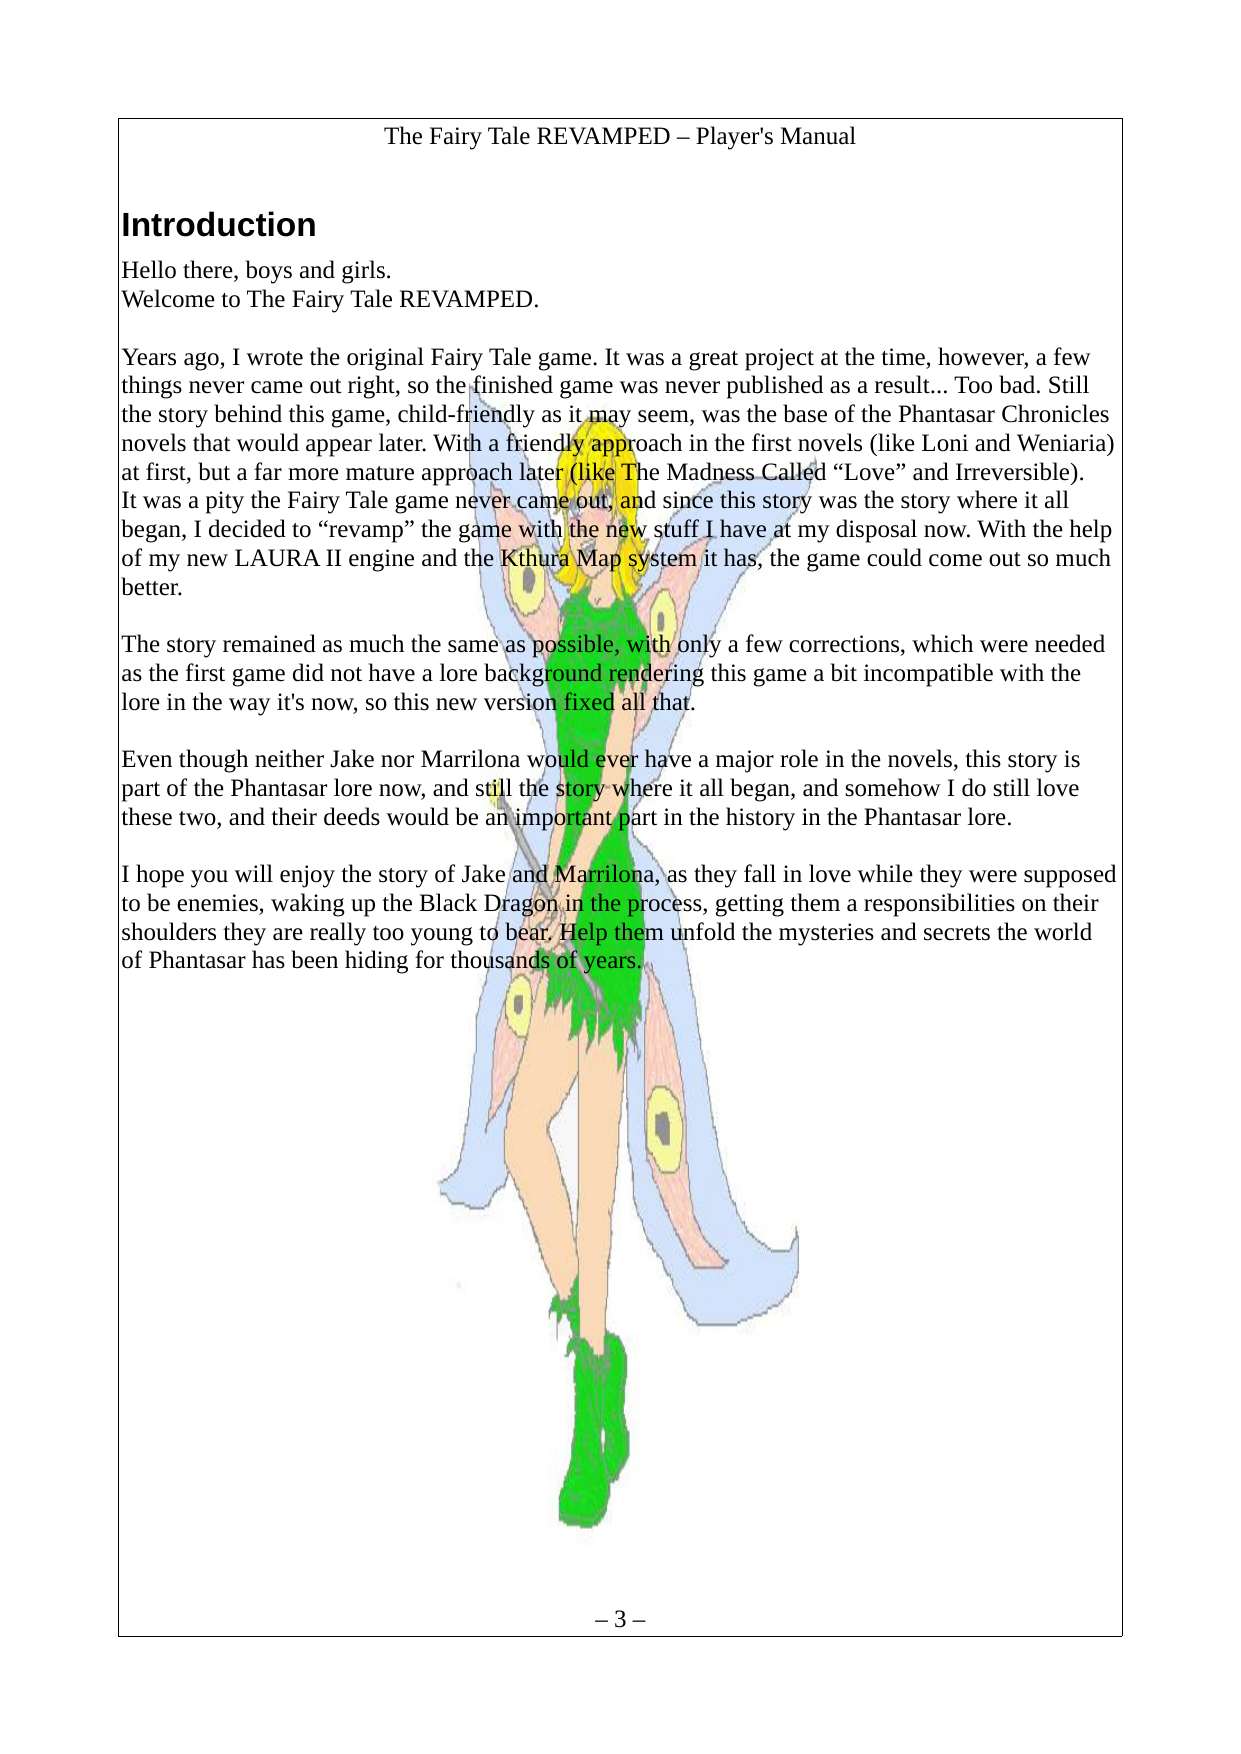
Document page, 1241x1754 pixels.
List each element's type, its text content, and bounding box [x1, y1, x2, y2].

text Hello there, boys and girls. [121, 256, 1119, 284]
text The story remained as much the same as possible, with only a few corrections, which were needed as the first game did not have a lore background rendering this game a bit incompatible with the lore in the way it's now, so this new version fixed all that. [121, 629, 1119, 716]
picture [119, 119, 1122, 1636]
text Even though neither Jake nor Marrilona would ever have a major role in the novels, this story is part of the Phantasar lore now, and still the story where it all began, and somehow I do still love these two, and their deeds would be an important part in the history in the Phantasar lore. [121, 744, 1119, 831]
subtitle Introduction [121, 204, 1119, 243]
text It was a pity the Fairy Tale game never came out, and since this story was the story where it all began, I decided to “revamp” the game with the new stuff I have at my disposal now. With the help of my new LAURA II engine and the Kthura Map system it has, the game could come out so much better. [121, 486, 1119, 601]
text I hope you will enjoy the story of Jake and Marrilona, as they fall in love while they were supposed to be enemies, waking up the Black Dragon in the process, getting them a responsibilities on their shoulders they are really too young to bear. Help them unfold the mysteries and secrets the world of Phantasar has been hiding for thousands of years. [121, 859, 1119, 974]
text Years ago, I wrote the original Fairy Tale game. It was a great project at the time, however, a few things never came out right, so the finished game was never published as a result... Too bad. Still the story behind this game, child-friendly as it may seem, was the base of the Phantasar Chronicles novels that would appear later. With a friendly approach in the first novels (like Loni and Weniaria) at first, but a far more mature approach later (like The Madness Called “Love” and Irreversible). [121, 342, 1119, 486]
text Welcome to The Fairy Tale REVAMPED. [121, 284, 1119, 313]
